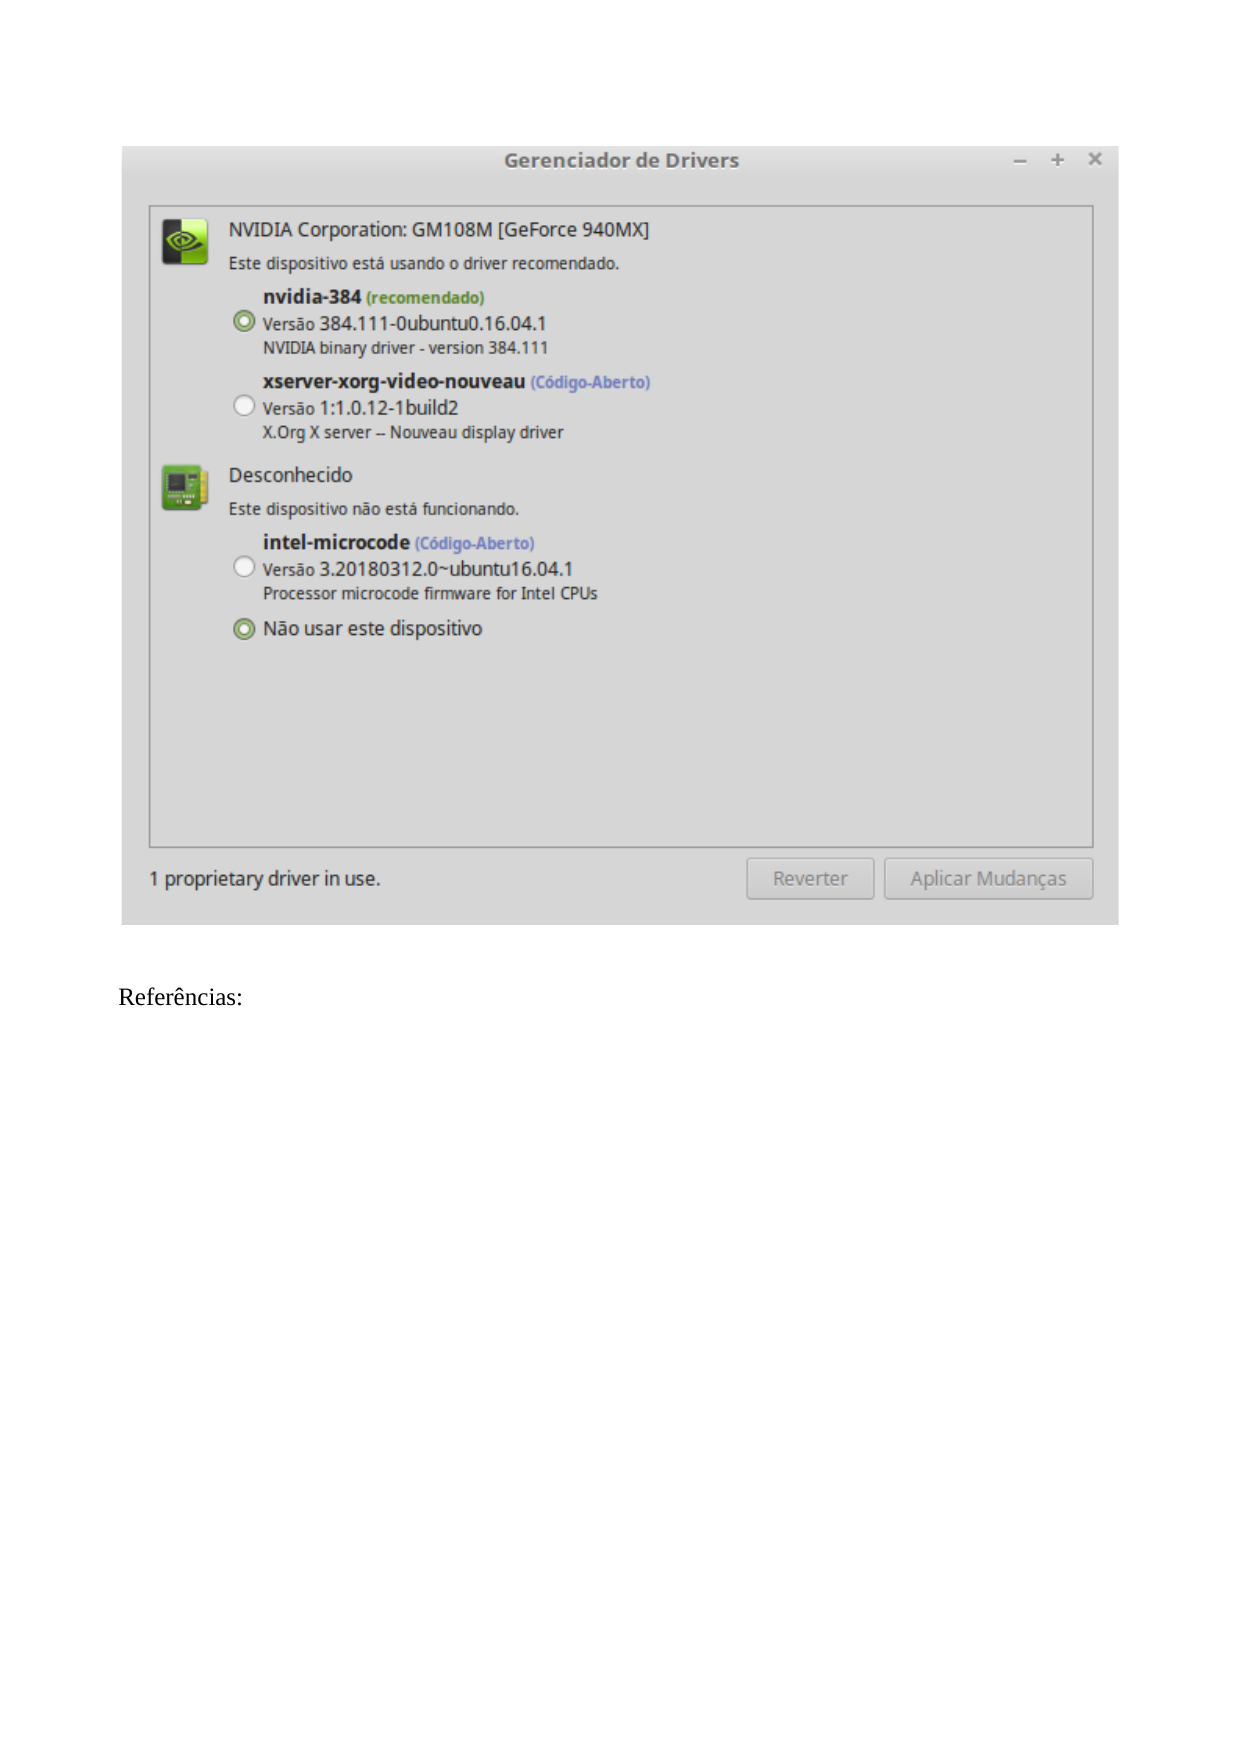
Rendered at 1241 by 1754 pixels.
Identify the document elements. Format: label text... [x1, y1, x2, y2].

picture [121, 146, 1119, 925]
text Referências: [118, 982, 1122, 1011]
